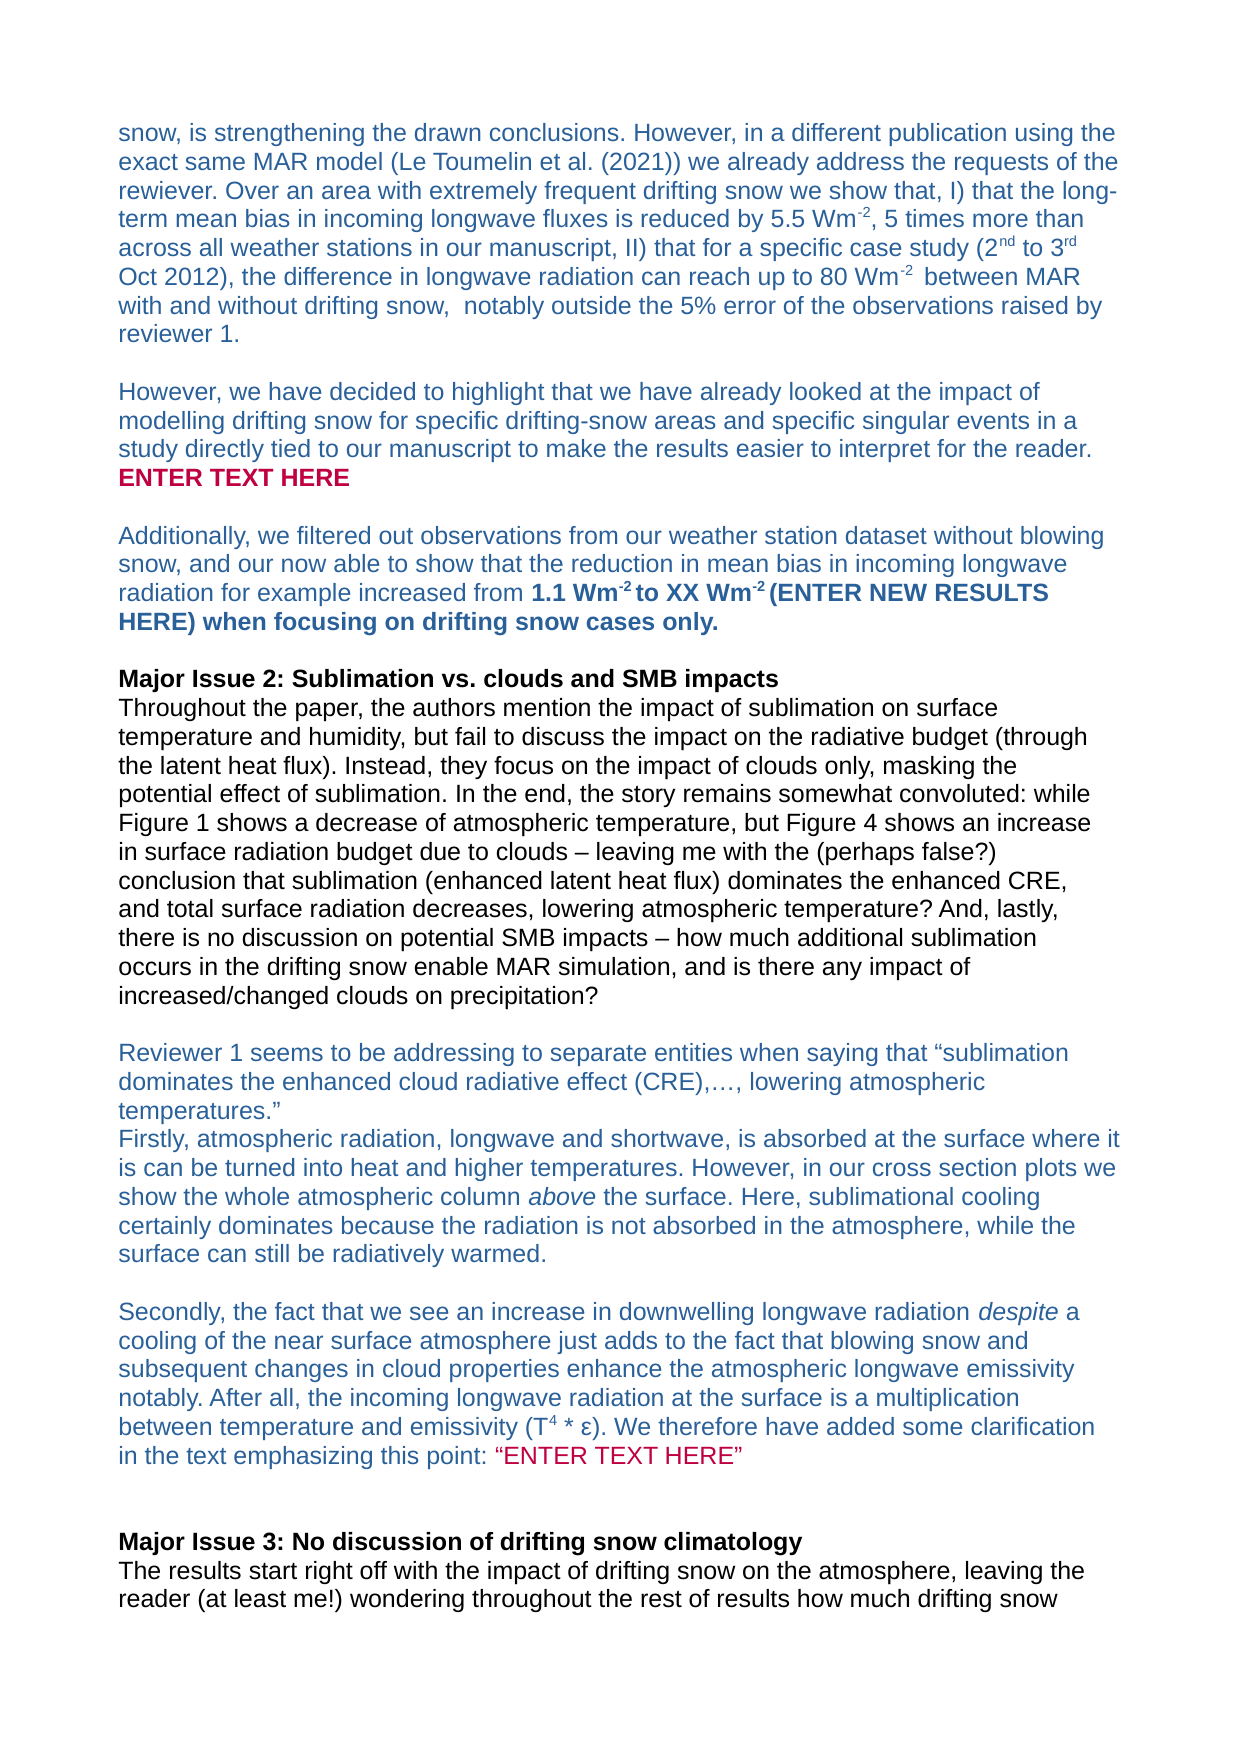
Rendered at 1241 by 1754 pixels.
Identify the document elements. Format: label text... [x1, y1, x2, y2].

text Reviewer 1 seems to be addressing to separate entities when saying that “sublimation dominates the enhanced cloud radiative effect (CRE),…, lowering atmospheric temperatures.” [118, 1038, 1122, 1124]
text Secondly, the fact that we see an increase in downwelling longwave radiation despite a cooling of the near surface atmosphere just adds to the fact that blowing snow and subsequent changes in cloud properties enhance the atmospheric longwave emissivity notably. After all, the incoming longwave radiation at the surface is a multiplication between temperature and emissivity (T4 * ε). We therefore have added some clarification in the text emphasizing this point: “ENTER TEXT HERE” [118, 1297, 1122, 1469]
text Firstly, atmospheric radiation, longwave and shortwave, is absorbed at the surface where it is can be turned into heat and higher temperatures. However, in our cross section plots we show the whole atmospheric column above the surface. Here, sublimational cooling certainly dominates because the radiation is not absorbed in the atmosphere, while the surface can still be radiatively warmed. [118, 1124, 1122, 1268]
text However, we have decided to highlight that we have already looked at the impact of modelling drifting snow for specific drifting-snow areas and specific singular events in a study directly tied to our manuscript to make the results easier to interpret for the reader. [118, 377, 1122, 463]
text snow, is strengthening the drawn conclusions. However, in a different publication using the exact same MAR model (Le Toumelin et al. (2021)) we already address the requests of the rewiever. Over an area with extremely frequent drifting snow we show that, I) that the long-term mean bias in incoming longwave fluxes is reduced by 5.5 Wm-2, 5 times more than across all weather stations in our manuscript, II) that for a specific case study (2nd to 3rd Oct 2012), the difference in longwave radiation can reach up to 80 Wm-2 between MAR with and without drifting snow, notably outside the 5% error of the observations raised by reviewer 1. [118, 118, 1122, 348]
text Major Issue 3: No discussion of drifting snow climatology The results start right off with the impact of drifting snow on the atmosphere, leaving the reader (at least me!) wondering throughout the rest of results how much drifting snow [118, 1527, 1122, 1613]
text ENTER TEXT HERE [118, 463, 1122, 492]
text Additionally, we filtered out observations from our weather station dataset without blowing snow, and our now able to show that the reduction in mean bias in incoming longwave radiation for example increased from 1.1 Wm-2 to XX Wm-2 (ENTER NEW RESULTS HERE) when focusing on drifting snow cases only. Major Issue 2: Sublimation vs. clouds and SMB impacts Throughout the paper, the authors mention the impact of sublimation on surface temperature and humidity, but fail to discuss the impact on the radiative budget (through the latent heat flux). Instead, they focus on the impact of clouds only, masking the potential effect of sublimation. In the end, the story remains somewhat convoluted: while Figure 1 shows a decrease of atmospheric temperature, but Figure 4 shows an increase in surface radiation budget due to clouds – leaving me with the (perhaps false?) conclusion that sublimation (enhanced latent heat flux) dominates the enhanced CRE, and total surface radiation decreases, lowering atmospheric temperature? And, lastly, there is no discussion on potential SMB impacts – how much additional sublimation occurs in the drifting snow enable MAR simulation, and is there any impact of increased/changed clouds on precipitation? [118, 521, 1122, 1009]
